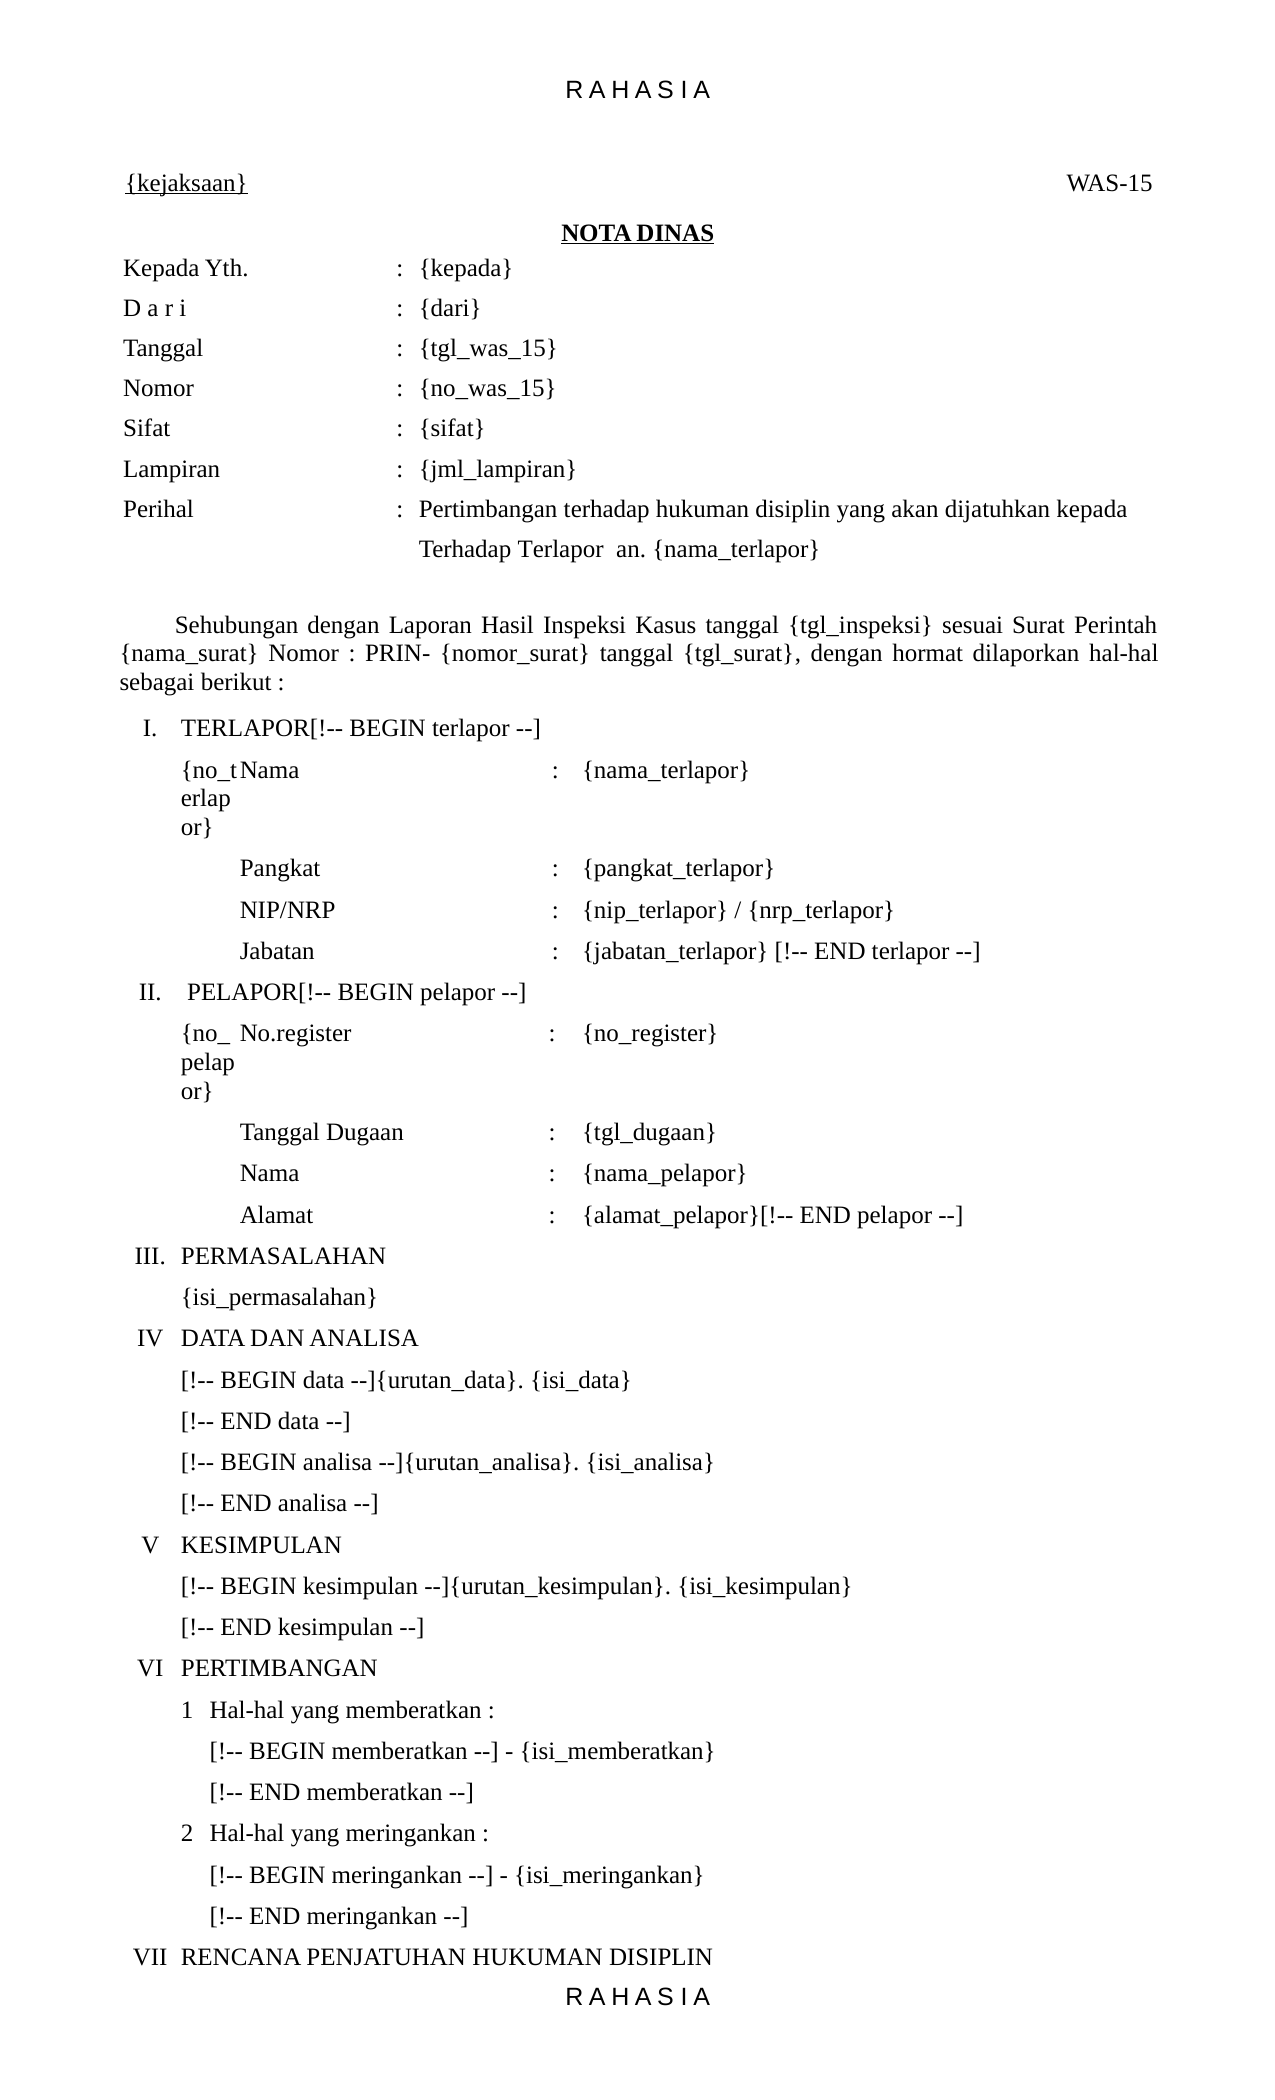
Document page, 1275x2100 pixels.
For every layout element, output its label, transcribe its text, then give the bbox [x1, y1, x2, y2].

table_cell {dari} [413, 287, 1156, 327]
table_cell Jabatan [240, 936, 552, 977]
table_cell [119, 1695, 181, 1736]
table_cell [119, 1736, 181, 1818]
table_cell [!-- BEGIN analisa --]{urutan_analisa}. {isi_analisa} [!-- END analisa --] [181, 1447, 1158, 1530]
table_cell : [390, 488, 413, 528]
table_cell [117, 528, 413, 568]
table_cell Hal-hal yang meringankan : [209, 1819, 1158, 1860]
table_cell [119, 755, 181, 853]
table_cell {jabatan_terlapor} [!-- END terlapor --] [582, 936, 1158, 977]
table_cell [119, 1159, 181, 1200]
table_cell [119, 1571, 181, 1653]
table_cell Alamat [240, 1200, 548, 1241]
table_cell VII [119, 1942, 181, 1971]
table_cell [1151, 1159, 1158, 1200]
table_cell : [390, 408, 413, 448]
table_cell [119, 1365, 181, 1447]
table_cell [119, 1200, 181, 1241]
table_cell : [552, 936, 582, 977]
table_header : [390, 247, 413, 287]
table_cell : [390, 327, 413, 367]
table_cell IV [119, 1324, 181, 1365]
table_cell PERMASALAHAN [181, 1241, 1158, 1282]
table_cell RENCANA PENJATUHAN HUKUMAN DISIPLIN [181, 1942, 1158, 1971]
table_cell [!-- BEGIN memberatkan --] - {isi_memberatkan} [!-- END memberatkan --] [209, 1736, 1158, 1818]
table_header WAS-15 [993, 162, 1157, 202]
table_cell No.register [240, 1019, 548, 1117]
table_cell {jml_lampiran} [413, 448, 1156, 488]
table_header Sehubungan dengan Laporan Hasil Inspeksi Kasus tanggal {tgl_inspeksi} sesuai Surat Perintah {nama_surat} Nomor : PRIN- {nomor_surat} tanggal {tgl_surat}, dengan hormat dilaporkan hal-hal sebagai berikut : [119, 610, 1158, 713]
table_cell {sifat} [413, 408, 1156, 448]
table_cell Lampiran [117, 448, 390, 488]
table_cell Pertimbangan terhadap hukuman disiplin yang akan dijatuhkan kepada [413, 488, 1156, 528]
table_cell [!-- BEGIN data --]{urutan_data}. {isi_data} [!-- END data --] [181, 1365, 1158, 1447]
table_cell [181, 854, 239, 895]
table_cell Nomor [117, 368, 390, 408]
table_cell [1151, 1200, 1158, 1241]
table_cell 2 [181, 1819, 209, 1860]
table_cell {nama_pelapor} [582, 1159, 1151, 1200]
table_cell Pangkat [240, 854, 552, 895]
table_cell : [390, 368, 413, 408]
table_cell [181, 1159, 239, 1200]
table_cell [181, 936, 239, 977]
table_cell {nip_terlapor} / {nrp_terlapor} [582, 895, 1158, 936]
table_cell [119, 936, 181, 977]
table_cell TERLAPOR[!-- BEGIN terlapor --] [181, 714, 1158, 755]
table_cell VI [119, 1654, 181, 1695]
table_cell [119, 1819, 181, 1860]
table_cell NIP/NRP [240, 895, 552, 936]
table_cell [!-- BEGIN meringankan --] - {isi_meringankan} [!-- END meringankan --] [209, 1860, 1158, 1942]
table_cell [119, 1282, 181, 1323]
table_cell Tanggal [117, 327, 390, 367]
table_cell {alamat_pelapor}[!-- END pelapor --] [582, 1200, 1151, 1241]
table_cell KESIMPULAN [181, 1530, 1158, 1571]
table_cell {no_was_15} [413, 368, 1156, 408]
table_cell : [390, 448, 413, 488]
table_cell Terhadap Terlapor an. {nama_terlapor} [413, 528, 1156, 568]
table_cell : [548, 1200, 582, 1241]
table_cell : [552, 895, 582, 936]
table_cell Nama [240, 755, 552, 853]
table_cell {nama_terlapor} [582, 755, 1158, 853]
table_cell [181, 895, 239, 936]
table_cell DATA DAN ANALISA [181, 1324, 1158, 1365]
table_header [118, 118, 684, 157]
table_cell Perihal [117, 488, 390, 528]
table_cell [119, 1447, 181, 1530]
table_cell [119, 1860, 181, 1942]
table_header Kepada Yth. [117, 247, 390, 287]
table_cell [181, 1117, 239, 1158]
table_cell [119, 1117, 181, 1158]
table_cell Tanggal Dugaan [240, 1117, 548, 1158]
table_cell V [119, 1530, 181, 1571]
table_cell [119, 895, 181, 936]
table_cell : [552, 755, 582, 853]
table_cell {no_terlapor} [181, 755, 239, 853]
table_cell II. [119, 977, 181, 1018]
table_cell : [548, 1159, 582, 1200]
table_header {kepada} [413, 247, 1156, 287]
table_cell Hal-hal yang memberatkan : [209, 1695, 1158, 1736]
table_cell PERTIMBANGAN [181, 1654, 1158, 1695]
table_cell {tgl_was_15} [413, 327, 1156, 367]
table_cell Nama [240, 1159, 548, 1200]
table_cell 1 [181, 1695, 209, 1736]
table_cell [181, 1860, 209, 1942]
table_cell PELAPOR[!-- BEGIN pelapor --] [181, 977, 1158, 1018]
table_header {kejaksaan} [119, 162, 993, 202]
table_cell [1151, 1117, 1158, 1158]
table_cell [119, 854, 181, 895]
table_cell : [552, 854, 582, 895]
table_cell [119, 1019, 181, 1117]
table_cell : [548, 1117, 582, 1158]
table_cell [181, 1736, 209, 1818]
table_header [118, 157, 1157, 212]
table_cell III. [119, 1241, 181, 1282]
table_cell {pangkat_terlapor} [582, 854, 1158, 895]
table_cell [1151, 1019, 1158, 1117]
table_cell [!-- BEGIN kesimpulan --]{urutan_kesimpulan}. {isi_kesimpulan} [!-- END kesimpulan --] [181, 1571, 1158, 1653]
table_header [684, 118, 1159, 157]
table_cell {no_register} [582, 1019, 1151, 1117]
table_cell {isi_permasalahan} [181, 1282, 1158, 1323]
table_cell [181, 1200, 239, 1241]
table_cell {no_pelapor} [181, 1019, 239, 1117]
table_cell D a r i [117, 287, 390, 327]
table_cell I. [119, 714, 181, 755]
table_cell {tgl_dugaan} [582, 1117, 1151, 1158]
table_cell Sifat [117, 408, 390, 448]
table_cell : [548, 1019, 582, 1117]
text NOTA DINAS [118, 218, 1157, 247]
table_cell : [390, 287, 413, 327]
